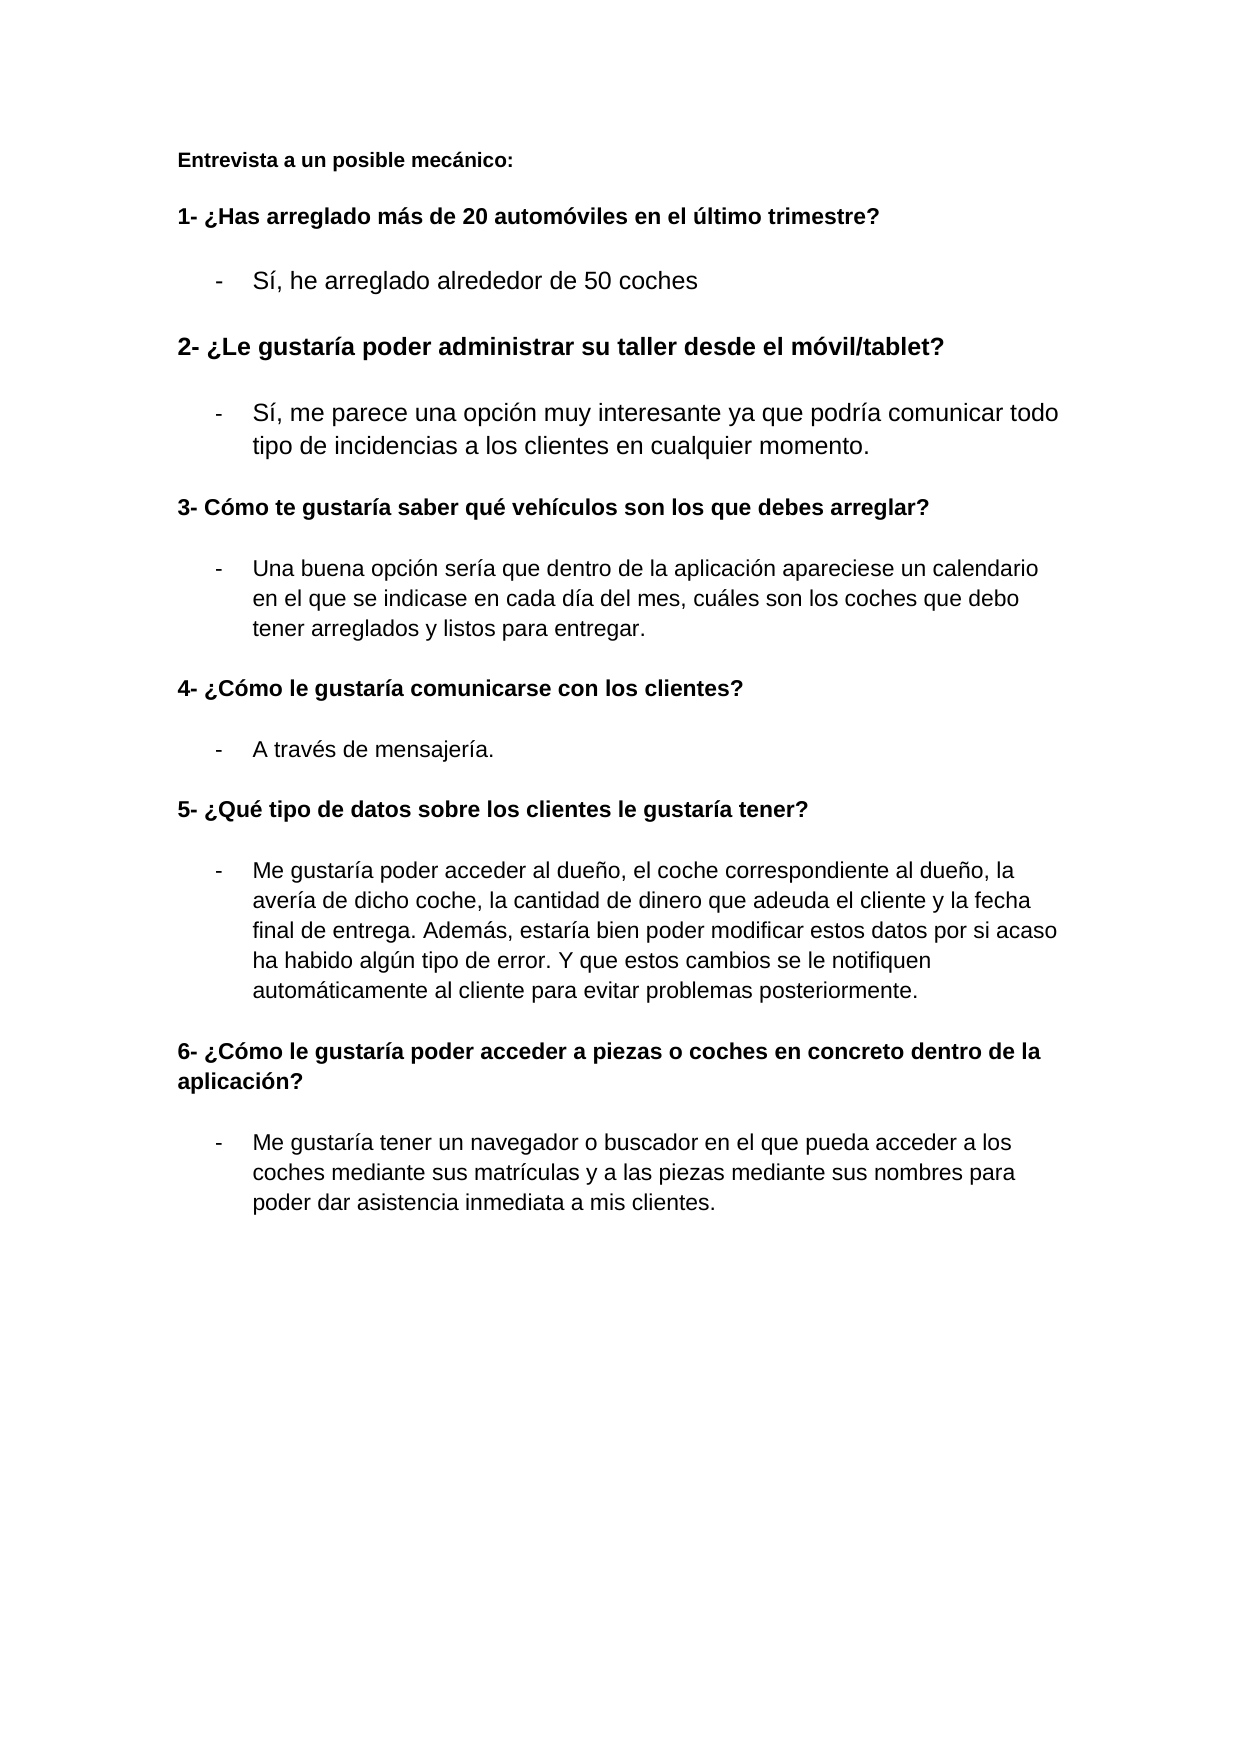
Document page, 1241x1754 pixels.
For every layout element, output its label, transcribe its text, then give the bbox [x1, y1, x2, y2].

text 4- ¿Cómo le gustaría comunicarse con los clientes? [177, 675, 1063, 702]
list Sí, he arreglado alrededor de 50 coches [215, 266, 1063, 294]
text 3- Cómo te gustaría saber qué vehículos son los que debes arreglar? [177, 494, 1063, 521]
list Me gustaría poder acceder al dueño, el coche correspondiente al dueño, la avería de dicho coche, la cantidad de dinero que adeuda el cliente y la fecha final de entrega. Además, estaría bien poder modificar estos datos por si acaso ha habido algún tipo de error. Y que estos cambios se le notifiquen automáticamente al cliente para evitar problemas posteriormente. [215, 857, 1063, 1004]
list A través de mensajería. [215, 736, 1063, 762]
text 2- ¿Le gustaría poder administrar su taller desde el móvil/tablet? [177, 332, 1063, 361]
text Entrevista a un posible mecánico: [177, 148, 1063, 172]
list Una buena opción sería que dentro de la aplicación apareciese un calendario en el que se indicase en cada día del mes, cuáles son los coches que debo tener arreglados y listos para entregar. [215, 554, 1063, 641]
text 1- ¿Has arreglado más de 20 automóviles en el último trimestre? [177, 203, 1063, 229]
list Sí, me parece una opción muy interesante ya que podría comunicar todo tipo de incidencias a los clientes en cualquier momento. [215, 398, 1063, 460]
text 6- ¿Cómo le gustaría poder acceder a piezas o coches en concreto dentro de la aplicación? [177, 1038, 1063, 1094]
list Me gustaría tener un navegador o buscador en el que pueda acceder a los coches mediante sus matrículas y a las piezas mediante sus nombres para poder dar asistencia inmediata a mis clientes. [215, 1128, 1063, 1215]
text 5- ¿Qué tipo de datos sobre los clientes le gustaría tener? [177, 796, 1063, 823]
